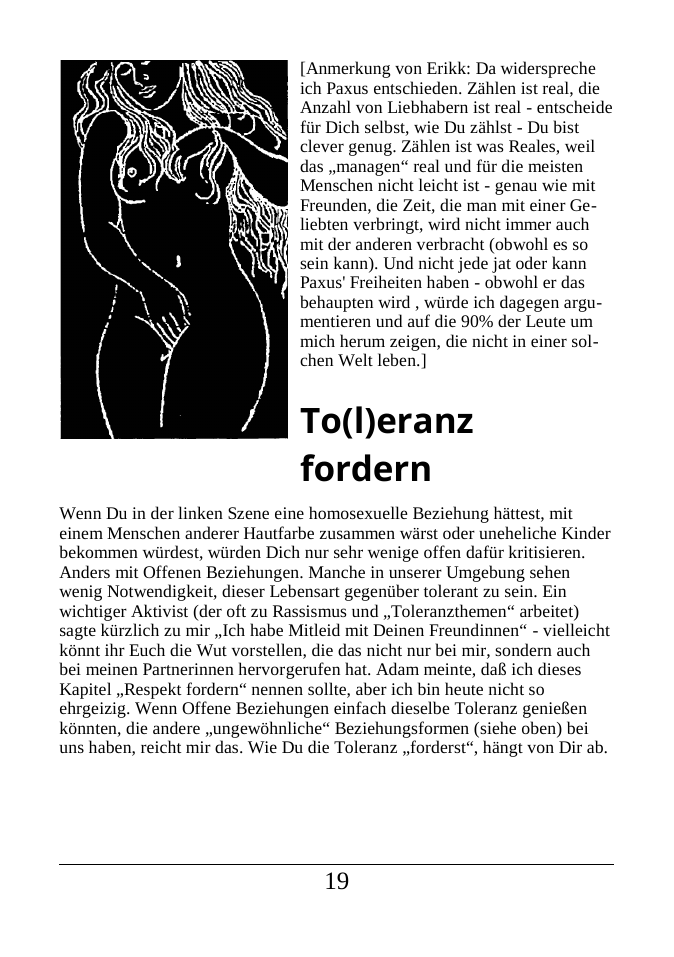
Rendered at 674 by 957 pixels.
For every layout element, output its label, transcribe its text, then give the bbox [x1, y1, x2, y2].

subtitle To(l)eranz fordern [59, 396, 614, 492]
text Wenn Du in der linken Szene eine homosexuelle Beziehung hättest, mit einem Menschen anderer Hautfarbe zusammen wärst oder uneheliche Kinder be­kom­men würdest, würden Dich nur sehr wenige offen dafür kritisieren. Anders mit Offenen Beziehungen. Manche in unserer Umgebung sehen wenig Not­wendig­keit, dieser Lebensart gegenüber tolerant zu sein. Ein wichtiger Aktivist (der oft zu Rassismus und „Toleranzthemen“ arbeitet) sagte kürzlich zu mir „Ich habe Mitleid mit Deinen Freundinnen“ - vielleicht könnt ihr Euch die Wut vor­stellen, die das nicht nur bei mir, sondern auch bei meinen Partnerinnen hervor­gerufen hat. Adam meinte, daß ich dieses Kapitel „Respekt fordern“ nennen sollte, aber ich bin heute nicht so ehrgeizig. Wenn Offene Beziehungen einfach dieselbe Toleranz genießen könnten, die andere „ungewöhnliche“ Beziehungsformen (siehe oben) bei uns haben, reicht mir das. Wie Du die Toleranz „forderst“, hängt von Dir ab. [59, 504, 614, 757]
text [Anmerkung von Erikk: Da widerspreche ich Paxus entschieden. Zählen ist real, die Anzahl von Liebhabern ist real - entschei­de für Dich selbst, wie Du zählst - Du bist clever genug. Zählen ist was Reales, weil das „managen“ real und für die meisten Men­schen nicht leicht ist - genau wie mit Freunden, die Zeit, die man mit einer Ge­lieb­ten verbringt, wird nicht immer auch mit der anderen verbracht (obwohl es so sein kann). Und nicht jede jat oder kann Paxus' Freiheiten haben - obwohl er das behaupten wird , würde ich dagegen argu­mentieren und auf die 90% der Leute um mich herum zeigen, die nicht in einer sol­chen Welt leben.] [59, 59, 614, 371]
picture [60, 60, 288, 439]
